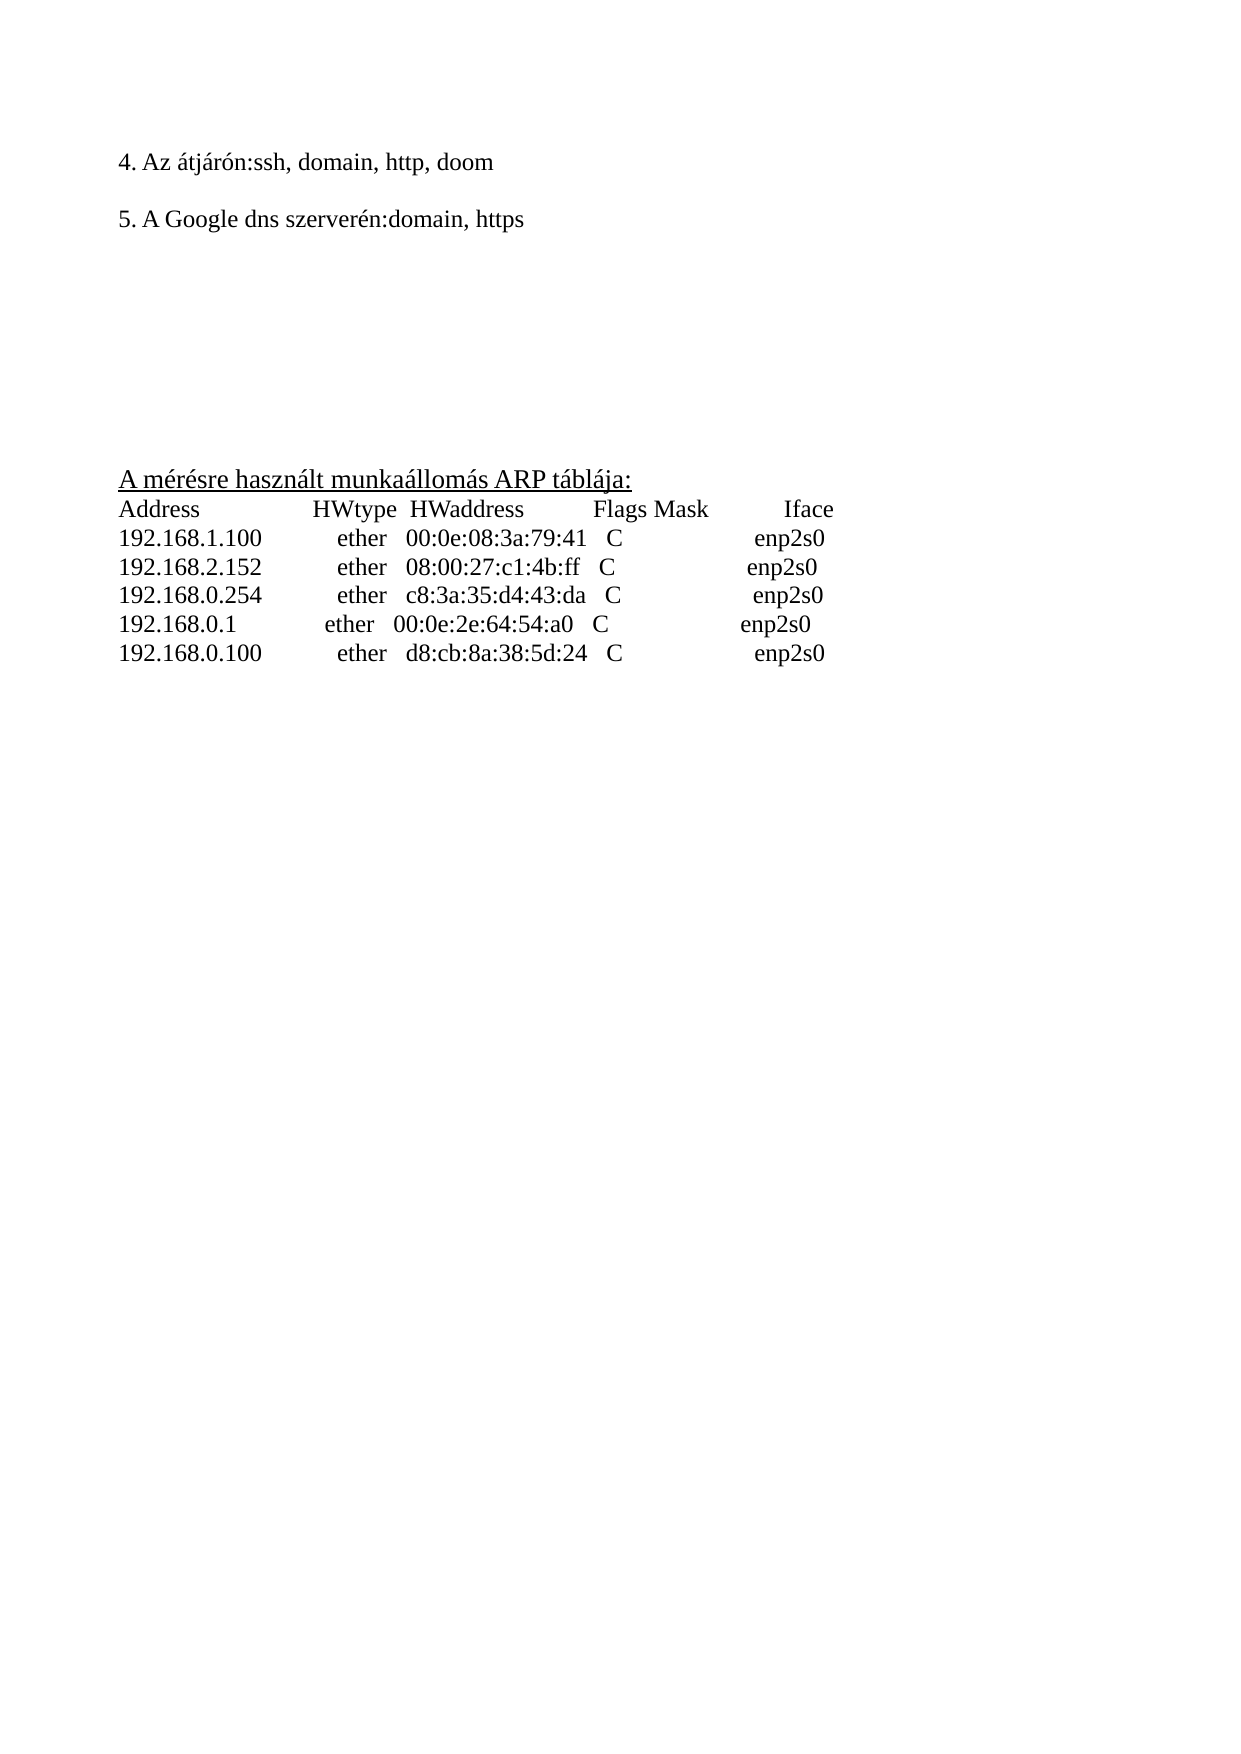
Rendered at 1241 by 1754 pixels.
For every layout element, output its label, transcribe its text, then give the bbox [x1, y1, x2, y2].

text 192.168.0.1 ether 00:0e:2e:64:54:a0 C enp2s0 [118, 609, 1122, 638]
text 192.168.1.100 ether 00:0e:08:3a:79:41 C enp2s0 [118, 523, 1122, 552]
text 192.168.0.100 ether d8:cb:8a:38:5d:24 C enp2s0 [118, 638, 1122, 667]
text 192.168.2.152 ether 08:00:27:c1:4b:ff C enp2s0 [118, 552, 1122, 581]
text 4. Az átjárón:ssh, domain, http, doom [118, 147, 1122, 176]
text Address HWtype HWaddress Flags Mask Iface [118, 494, 1122, 523]
text A mérésre használt munkaállomás ARP táblája: [118, 463, 1122, 494]
text 192.168.0.254 ether c8:3a:35:d4:43:da C enp2s0 [118, 581, 1122, 609]
text 5. A Google dns szerverén:domain, https [118, 204, 1122, 233]
